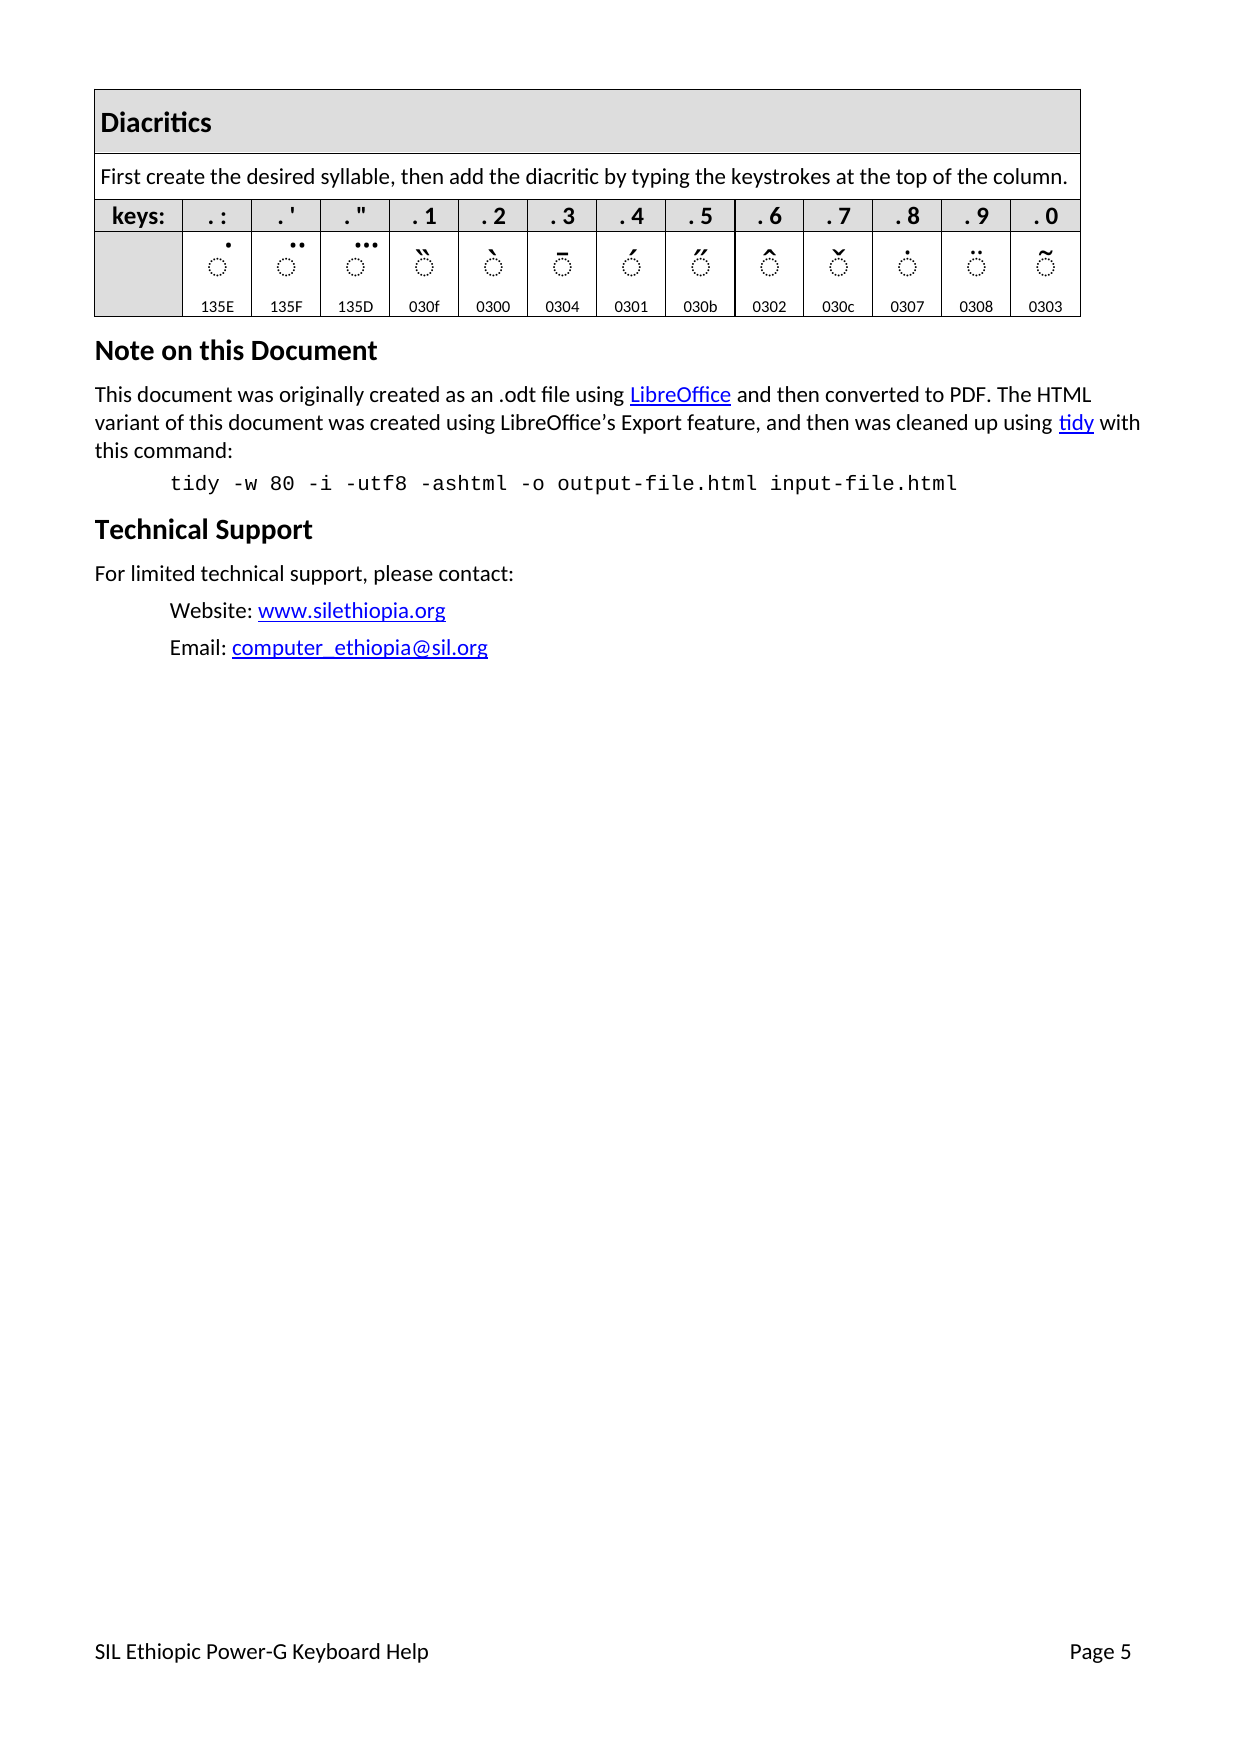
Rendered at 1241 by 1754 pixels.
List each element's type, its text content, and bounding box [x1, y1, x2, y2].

table_cell . 1 [390, 200, 458, 231]
table_cell . 8 [873, 200, 941, 231]
table_cell . 2 [459, 200, 527, 231]
table_cell . 0 [1011, 200, 1080, 231]
table_cell 0308 [942, 296, 1010, 316]
table_cell 0303 [1011, 296, 1080, 316]
table_cell ◌፞ [183, 232, 251, 296]
table_cell ◌፝ [321, 232, 389, 296]
table_cell . 6 [736, 200, 803, 231]
table_cell . 3 [528, 200, 596, 231]
text This document was originally created as an .odt file using LibreOffice and then converted to PDF. The HTML variant of this document was created using LibreOffice’s Export feature, and then was cleaned up using tidy with this command: [94, 380, 1146, 464]
table_cell 0307 [873, 296, 941, 316]
table_cell ◌̀ [459, 232, 527, 296]
table_cell 0302 [736, 296, 803, 316]
table_cell ◌፟ [252, 232, 320, 296]
table_cell 030c [804, 296, 872, 316]
table_cell . " [321, 200, 389, 231]
table_cell 0300 [459, 296, 527, 316]
table_cell ◌̇ [873, 232, 941, 296]
table_cell [95, 296, 182, 316]
table_cell ◌̃ [1011, 232, 1080, 296]
table_cell ◌̂ [736, 232, 803, 296]
table_cell 135F [252, 296, 320, 316]
subtitle Technical Support [94, 511, 1146, 547]
table_cell 030f [390, 296, 458, 316]
table_cell ◌́ [597, 232, 665, 296]
table_cell ◌̋ [666, 232, 734, 296]
table_cell ◌̈ [942, 232, 1010, 296]
table_cell 135E [183, 296, 251, 316]
table_cell . 4 [597, 200, 665, 231]
table_cell ◌̌ [804, 232, 872, 296]
table_cell keys: [95, 200, 182, 231]
table_cell . 5 [666, 200, 734, 231]
table_cell 030b [666, 296, 734, 316]
subtitle Note on this Document [94, 332, 1146, 368]
text For limited technical support, please contact: [94, 559, 1146, 588]
table_cell [95, 232, 182, 296]
text tidy -w 80 -i -utf8 -ashtml -o output-file.html input-file.html [94, 473, 1146, 497]
text Website: www.silethiopia.org [94, 596, 1146, 624]
table_cell ◌̄ [528, 232, 596, 296]
table_cell . : [183, 200, 251, 231]
table_cell First create the desired syllable, then add the diacritic by typing the keystrokes at the top of the column. [95, 154, 1080, 199]
table_cell 135D [321, 296, 389, 316]
table_header Diacritics [95, 90, 1080, 152]
table_cell ◌̏ [390, 232, 458, 296]
table_cell 0304 [528, 296, 596, 316]
table_cell . ' [252, 200, 320, 231]
table_cell . 7 [804, 200, 872, 231]
text Email: computer_ethiopia@sil.org [94, 633, 1146, 661]
table_cell . 9 [942, 200, 1010, 231]
table_cell 0301 [597, 296, 665, 316]
